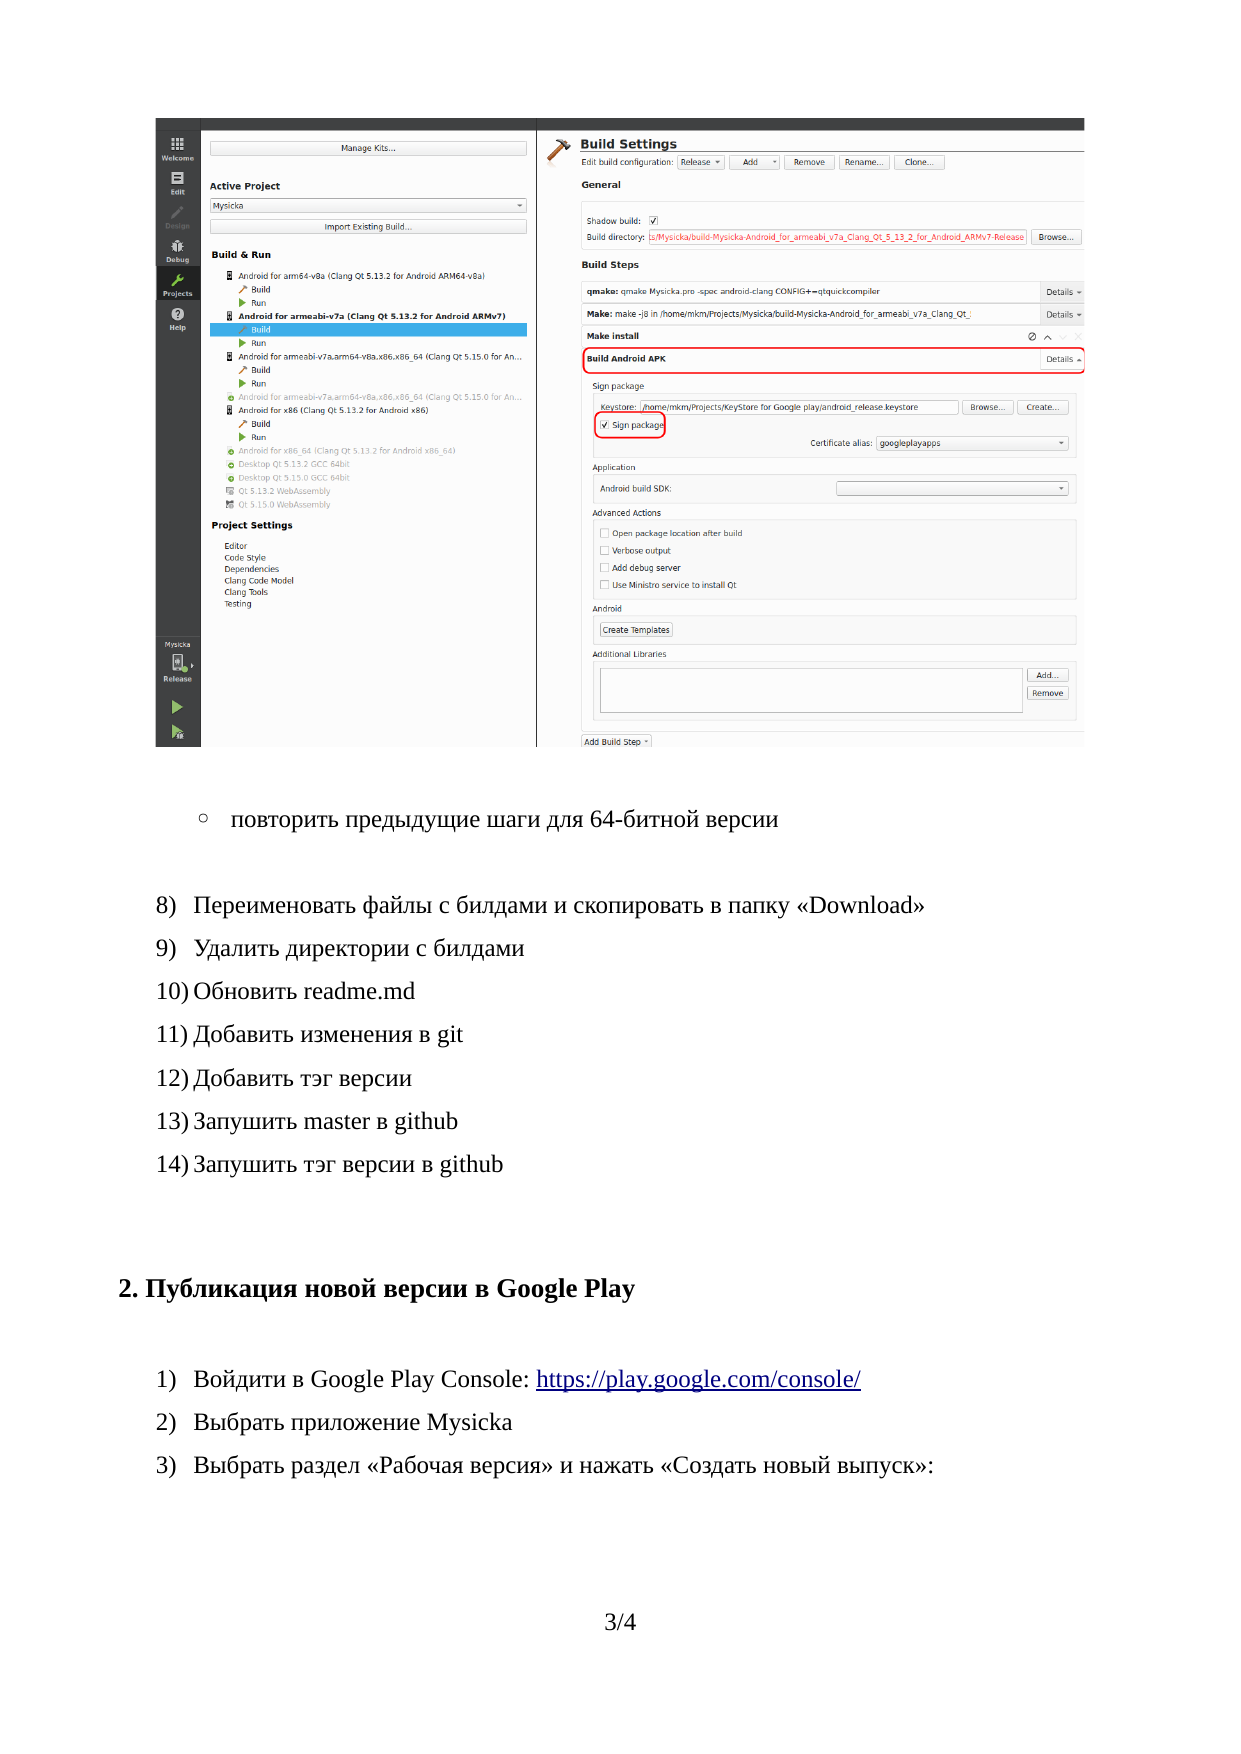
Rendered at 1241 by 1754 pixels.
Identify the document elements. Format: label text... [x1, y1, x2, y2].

list Выбрать раздел «Рабочая версия» и нажать «Создать новый выпуск»: [156, 1451, 1122, 1479]
list Добавить изменения в git [156, 1019, 1122, 1048]
list Войдити в Google Play Console: https://play.google.com/console/ [156, 1364, 1122, 1393]
list Обновить readme.md [156, 976, 1122, 1005]
list Запушить master в github [156, 1106, 1122, 1134]
list Запушить тэг версии в github [156, 1149, 1122, 1178]
list Удалить директории с билдами [156, 933, 1122, 962]
subtitle Публикация новой версии в Google Play [118, 1272, 1122, 1303]
list Выбрать приложение Mysicka [156, 1407, 1122, 1436]
picture [155, 118, 1085, 747]
list Добавить тэг версии [156, 1063, 1122, 1091]
list Переименовать файлы с билдами и скопировать в папку «Download» [156, 890, 1122, 919]
list повторить предыдущие шаги для 64-битной версии [193, 804, 1122, 833]
